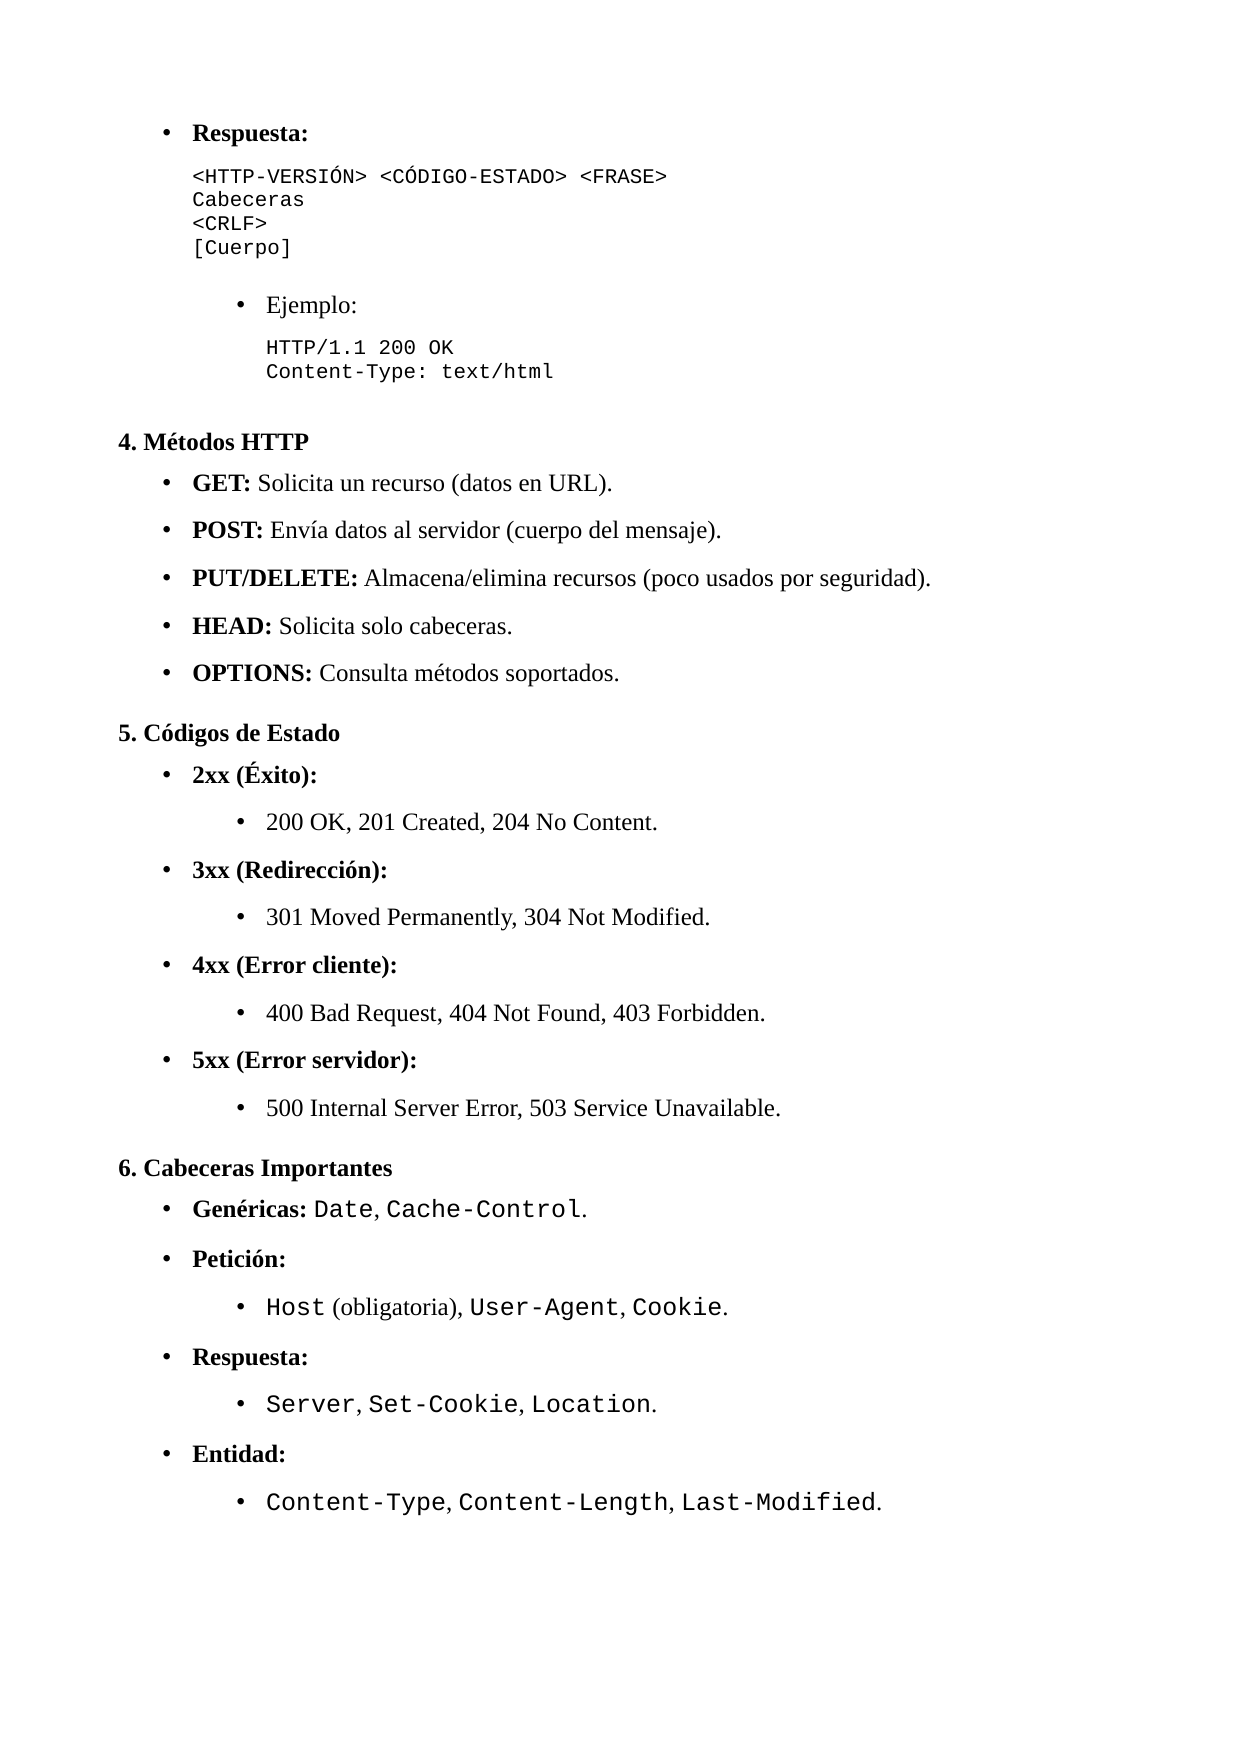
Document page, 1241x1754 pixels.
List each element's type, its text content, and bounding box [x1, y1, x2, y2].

list 2xx (Éxito): [162, 760, 1122, 788]
list <HTTP-VERSIÓN> <CÓDIGO-ESTADO> <FRASE> [162, 166, 1122, 189]
list Server, Set-Cookie, Location. [236, 1389, 1122, 1420]
list Respuesta: [162, 118, 1122, 147]
subtitle 6. Cabeceras Importantes [118, 1153, 1122, 1182]
list 500 Internal Server Error, 503 Service Unavailable. [236, 1093, 1122, 1122]
list 400 Bad Request, 404 Not Found, 403 Forbidden. [236, 998, 1122, 1026]
list Respuesta: [162, 1342, 1122, 1371]
list Host (obligatoria), User-Agent, Cookie. [236, 1292, 1122, 1323]
list 200 OK, 201 Created, 204 No Content. [236, 807, 1122, 836]
subtitle 4. Métodos HTTP [118, 427, 1122, 455]
list Content-Type, Content-Length, Last-Modified. [236, 1487, 1122, 1518]
list 4xx (Error cliente): [162, 950, 1122, 979]
list Cabeceras [162, 189, 1122, 213]
list 5xx (Error servidor): [162, 1045, 1122, 1074]
list HEAD: Solicita solo cabeceras. [162, 611, 1122, 639]
list [Cuerpo] [162, 237, 1122, 260]
list Content-Type: text/html [236, 361, 1122, 385]
list Petición: [162, 1244, 1122, 1273]
list Entidad: [162, 1439, 1122, 1468]
list OPTIONS: Consulta métodos soportados. [162, 658, 1122, 687]
list Genéricas: Date, Cache-Control. [162, 1194, 1122, 1225]
list 3xx (Redirección): [162, 855, 1122, 884]
list 301 Moved Permanently, 304 Not Modified. [236, 902, 1122, 931]
list POST: Envía datos al servidor (cuerpo del mensaje). [162, 516, 1122, 544]
list Ejemplo: [236, 290, 1122, 318]
subtitle 5. Códigos de Estado [118, 718, 1122, 747]
list PUT/DELETE: Almacena/elimina recursos (poco usados por seguridad). [162, 563, 1122, 592]
list HTTP/1.1 200 OK [236, 337, 1122, 361]
list <CRLF> [162, 213, 1122, 237]
list GET: Solicita un recurso (datos en URL). [162, 468, 1122, 497]
